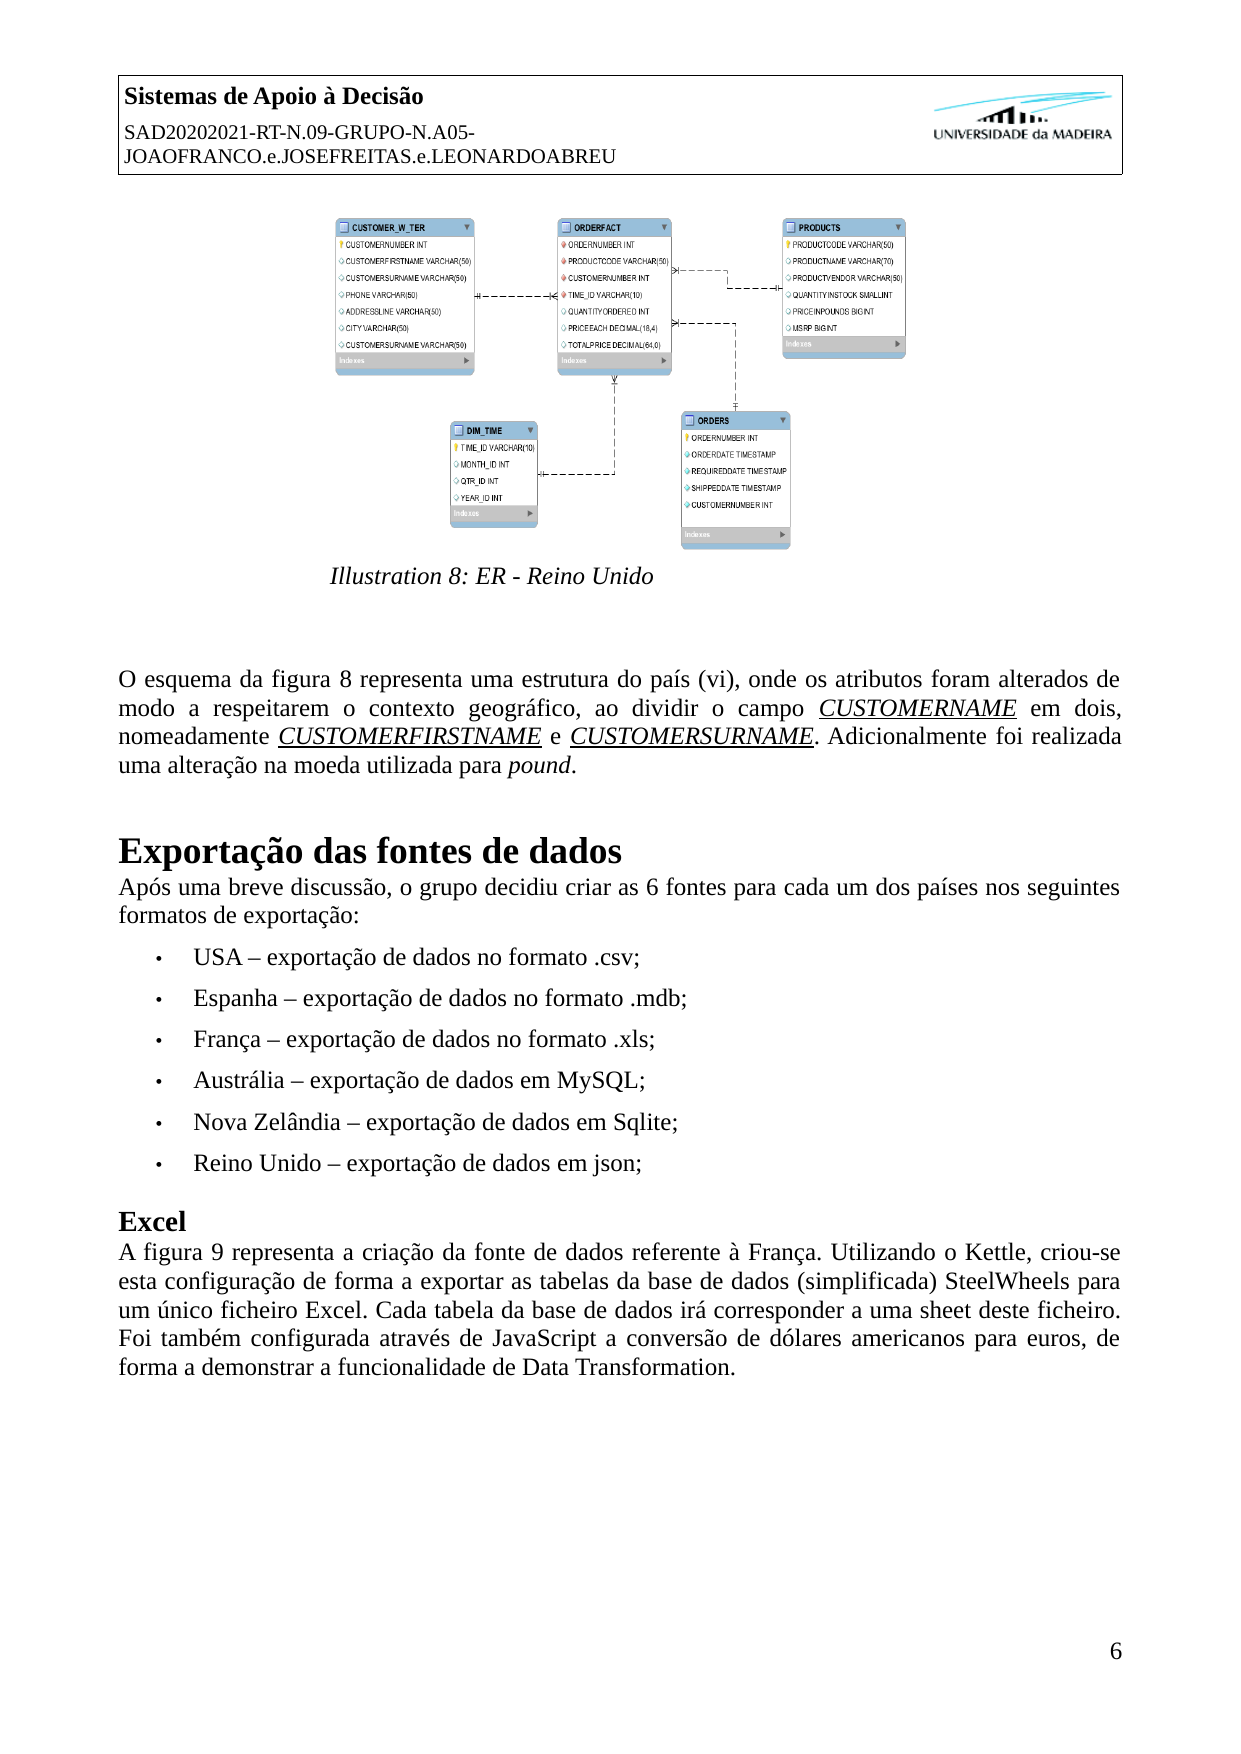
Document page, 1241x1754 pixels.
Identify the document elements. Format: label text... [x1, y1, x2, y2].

list Austrália – exportação de dados em MySQL; [156, 1065, 1122, 1094]
subtitle Exportação das fontes de dados [118, 828, 1122, 872]
list França – exportação de dados no formato .xls; [156, 1024, 1122, 1053]
picture [919, 80, 1120, 146]
list USA – exportação de dados no formato .csv; [156, 942, 1122, 970]
list Espanha – exportação de dados no formato .mdb; [156, 983, 1122, 1012]
subtitle Excel [118, 1204, 1122, 1237]
list Nova Zelândia – exportação de dados em Sqlite; [156, 1107, 1122, 1135]
list Reino Unido – exportação de dados em json; [156, 1148, 1122, 1177]
text Illustration 8: ER - Reino Unido [329, 556, 911, 590]
text O esquema da figura 8 representa uma estrutura do país (vi), onde os atributos foram alterados de modo a respeitarem o contexto geográfico, ao dividir o campo CUSTOMERNAME em dois, nomeadamente CUSTOMERFIRSTNAME e CUSTOMERSURNAME. Adicionalmente foi realizada uma alteração na moeda utilizada para pound. [118, 664, 1122, 779]
text Após uma breve discussão, o grupo decidiu criar as 6 fontes para cada um dos países nos seguintes formatos de exportação: [118, 872, 1122, 929]
picture [329, 210, 911, 556]
text A figura 9 representa a criação da fonte de dados referente à França. Utilizando o Kettle, criou-se esta configuração de forma a exportar as tabelas da base de dados (simplificada) SteelWheels para um único ficheiro Excel. Cada tabela da base de dados irá corresponder a uma sheet deste ficheiro. Foi também configurada através de JavaScript a conversão de dólares americanos para euros, de forma a demonstrar a funcionalidade de Data Transformation. [118, 1237, 1122, 1381]
